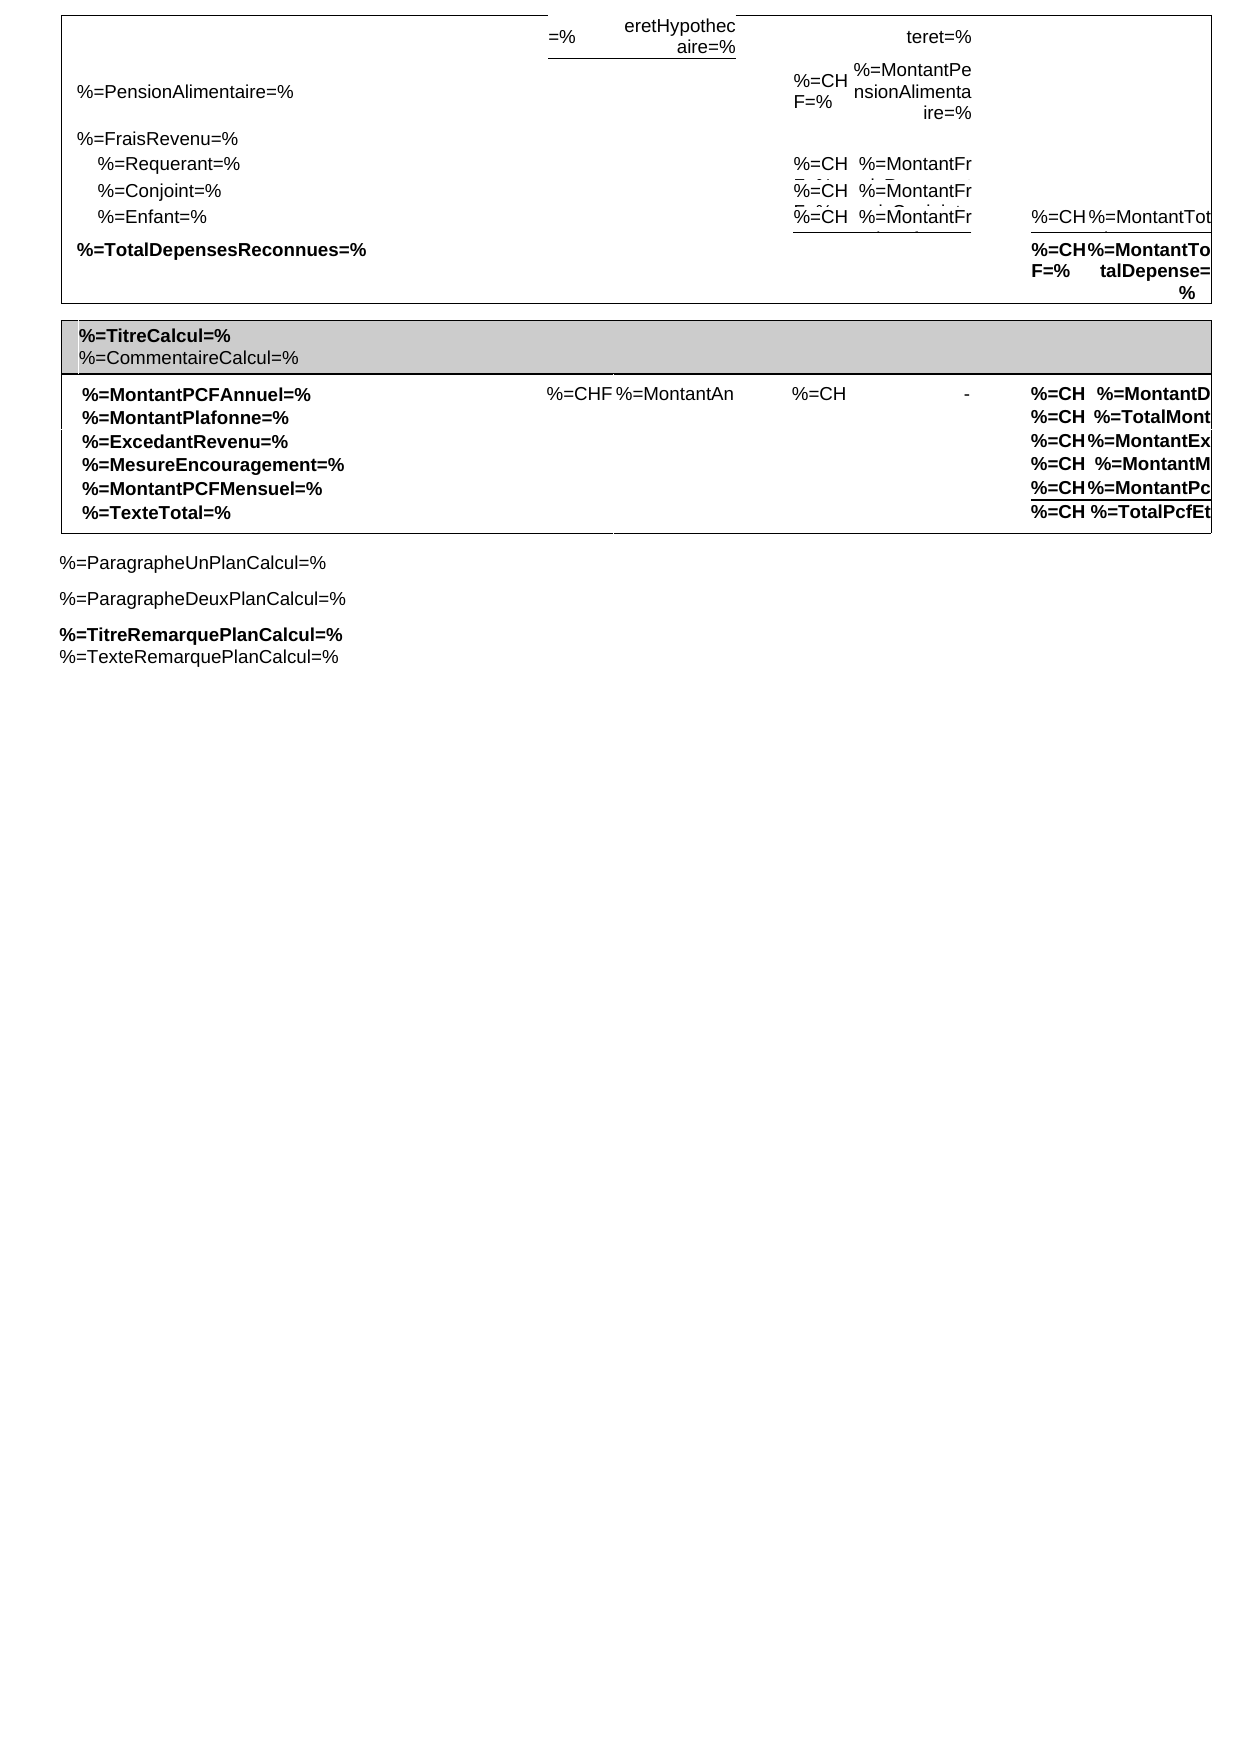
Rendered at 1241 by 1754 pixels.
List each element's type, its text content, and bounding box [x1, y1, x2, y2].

table_cell %=CHF=% [1031, 382, 1087, 406]
table_cell [1031, 124, 1087, 153]
table_cell %=MontantTotalDepense=% [1087, 206, 1211, 232]
table_cell [736, 233, 793, 303]
table_cell [615, 124, 736, 153]
table_cell [734, 406, 792, 429]
table_cell %=MontantFraisConjoint=% [853, 180, 971, 206]
table_cell [615, 180, 736, 206]
table_cell [1087, 180, 1211, 206]
table_cell %=MontantAnnuelBrut=% [614, 382, 734, 406]
table_cell %=MontantPlafonne=% [62, 406, 546, 429]
table_cell %=MesureEncouragement=% [62, 453, 1031, 477]
table_header [1031, 375, 1087, 382]
table_cell %=MontantPensionAlimentaire=% [853, 59, 971, 124]
text %=ParagrapheDeuxPlanCalcul=% [59, 588, 1211, 610]
table_cell [736, 16, 793, 59]
table_cell [1031, 153, 1087, 180]
table_cell [62, 124, 77, 153]
table_cell %=MontantMesureEncouragement=% [1087, 453, 1211, 477]
table_cell [970, 524, 1031, 533]
table_cell %=CHF=% [792, 382, 851, 406]
table_cell [970, 430, 1031, 453]
table_cell %=MontantFraisEnfant=% [853, 206, 971, 232]
table_cell [62, 206, 77, 233]
table_cell %=Enfant=% [77, 206, 548, 233]
table_cell [734, 382, 792, 406]
table_cell [792, 430, 851, 453]
table_header [734, 375, 792, 382]
table_cell [62, 153, 77, 180]
table_cell [614, 501, 734, 524]
table_cell [792, 406, 851, 429]
table_cell [62, 59, 77, 124]
table_cell %=CHF=% [1031, 477, 1087, 499]
table_cell - %=DeductionMontantAnnuel=% [851, 382, 970, 406]
table_cell [971, 180, 1031, 206]
table_cell [62, 180, 77, 206]
table_cell [734, 524, 792, 533]
table_cell %=MontantPcf=% [1087, 477, 1211, 499]
table_cell [971, 16, 1031, 59]
table_cell [734, 430, 792, 453]
table_cell [1087, 153, 1211, 180]
table_cell %=CHFPlafond=% [1031, 406, 1087, 429]
table_cell %=CHF=% [793, 59, 853, 124]
table_cell [792, 524, 851, 533]
table_cell [548, 124, 615, 153]
table_cell %=PensionAlimentaire=% [77, 59, 548, 124]
table_cell [851, 406, 970, 429]
table_cell %=MontantTotalDepense=% [1087, 233, 1211, 303]
table_cell %=CHF=% [1031, 206, 1087, 232]
table_cell =% [548, 15, 615, 58]
table_cell %=TotalPcfEtMesure=% [1087, 501, 1211, 524]
table_cell %=MontantPCFAnnuel=% [62, 382, 546, 406]
table_cell %=CHF=% [793, 180, 853, 206]
table_cell [548, 59, 615, 124]
table_cell [736, 59, 793, 124]
table_cell [736, 206, 793, 233]
table_cell [851, 430, 970, 453]
table_header [970, 375, 1031, 382]
table_cell %=TexteTotal=% [62, 501, 546, 524]
table_cell [971, 153, 1031, 180]
table_cell [1031, 59, 1087, 124]
table_header [1087, 375, 1211, 382]
table_cell %=FraisRevenu=% [77, 124, 548, 153]
table_cell [77, 16, 548, 59]
table_header [851, 375, 970, 382]
table_cell [793, 16, 853, 59]
table_cell [62, 233, 77, 303]
table_cell eretHypothecaire=% [615, 15, 736, 58]
table_cell %=ExcedantRevenu=% [62, 430, 546, 453]
table_header [792, 375, 851, 382]
table_cell [546, 524, 613, 533]
table_cell [546, 430, 613, 453]
table_cell %=CHFExcedant=% [1031, 430, 1087, 453]
table_cell [62, 524, 546, 533]
table_cell [548, 180, 615, 206]
table_cell [614, 406, 734, 429]
table_cell [62, 16, 77, 59]
table_cell [546, 406, 613, 429]
table_cell [971, 59, 1031, 124]
text %=TexteRemarquePlanCalcul=% [59, 646, 1211, 667]
table_cell %=MontantExcedantRevenu=% [1087, 430, 1211, 453]
table_cell [793, 233, 853, 303]
table_cell [615, 59, 736, 124]
table_cell [1087, 16, 1211, 59]
text %=TitreRemarquePlanCalcul=% [59, 624, 1211, 646]
table_cell [792, 501, 851, 524]
table_cell [1087, 524, 1211, 533]
table_cell [736, 124, 793, 153]
table_header [614, 375, 734, 382]
table_cell %=MontantDeduitAnnuel=% [1087, 382, 1211, 406]
table_cell %=CHF=% [793, 206, 853, 232]
table_cell %=CHF=% [1031, 501, 1087, 524]
table_cell %=MontantPCFMensuel=% [62, 477, 1031, 501]
table_cell [614, 524, 734, 533]
table_cell [971, 233, 1031, 303]
table_cell [1031, 16, 1087, 59]
table_cell [1087, 59, 1211, 124]
table_cell [853, 124, 971, 153]
table_cell [1031, 180, 1087, 206]
table_cell [548, 233, 615, 303]
table_cell [793, 124, 853, 153]
table_cell [736, 153, 793, 180]
table_cell [546, 501, 613, 524]
table_header [546, 375, 613, 382]
table_cell %=TotalMontantAnnuel=% [1087, 406, 1211, 429]
table_cell [736, 180, 793, 206]
table_cell [614, 430, 734, 453]
table_cell %=CHFmesure=% [1031, 453, 1087, 477]
table_header %=TitreCalcul=% %=CommentaireCalcul=% [79, 321, 1211, 373]
table_cell [970, 406, 1031, 429]
table_cell [734, 501, 792, 524]
table_cell [615, 233, 736, 303]
table_cell %=MontantFraisRequerant=% [853, 153, 971, 180]
table_cell teret=% [853, 16, 971, 59]
table_cell [548, 153, 615, 180]
table_cell %=CHF=% [546, 382, 613, 406]
table_cell [1031, 524, 1087, 533]
table_cell [851, 501, 970, 524]
table_cell %=TotalDepensesReconnues=% [77, 233, 548, 303]
table_cell [548, 206, 615, 233]
table_cell [970, 382, 1031, 406]
table_cell %=Requerant=% [77, 153, 548, 180]
table_cell [971, 206, 1031, 233]
table_cell %=CHF=% [793, 153, 853, 180]
table_cell [853, 233, 971, 303]
table_header [62, 321, 78, 373]
table_cell [970, 501, 1031, 524]
table_header [62, 375, 546, 382]
table_cell [615, 206, 736, 233]
table_cell [615, 153, 736, 180]
table_cell [851, 524, 970, 533]
table_cell %=CHF=% [1031, 233, 1087, 303]
table_cell [1087, 124, 1211, 153]
table_cell [971, 124, 1031, 153]
text %=ParagrapheUnPlanCalcul=% [59, 552, 1211, 574]
table_cell %=Conjoint=% [77, 180, 548, 206]
